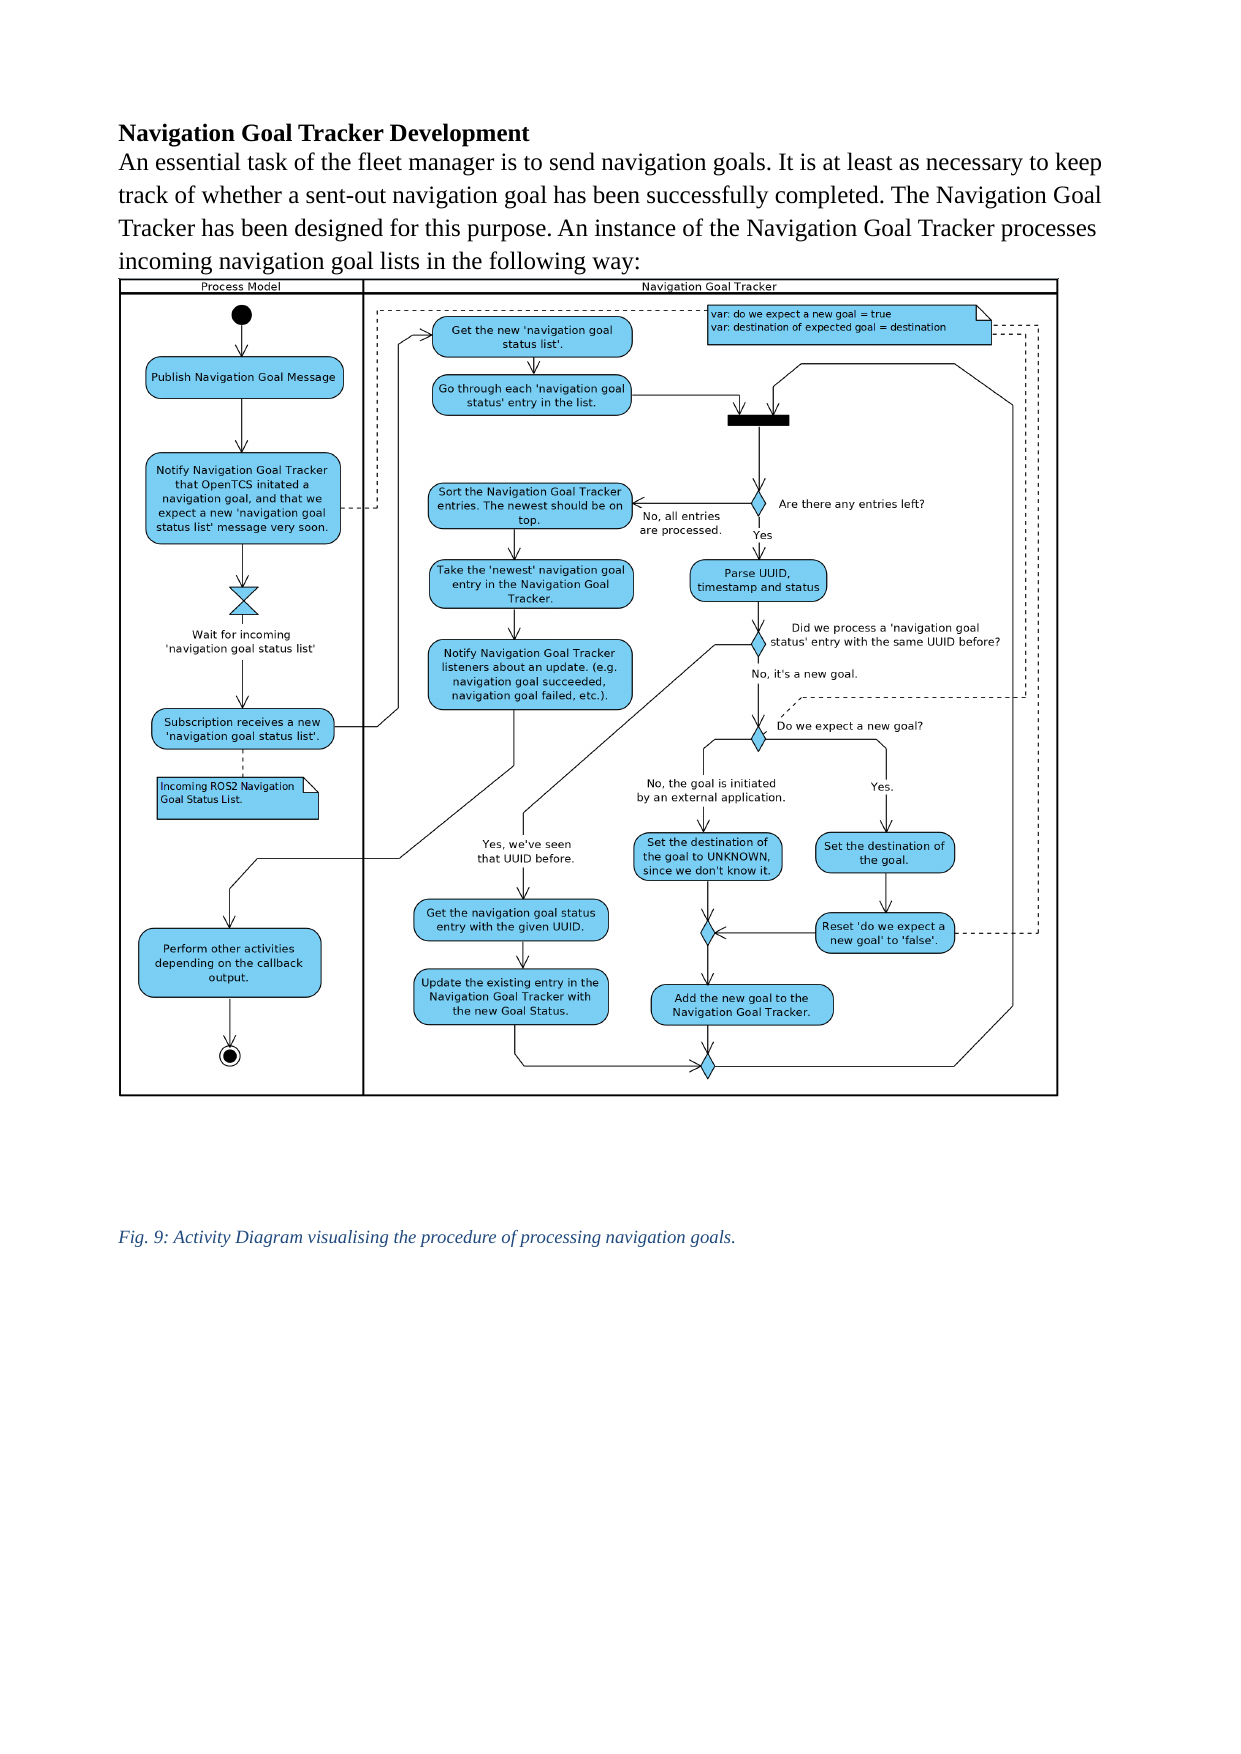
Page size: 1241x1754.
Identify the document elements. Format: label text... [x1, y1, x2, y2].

text Navigation Goal Tracker Development [118, 118, 1122, 147]
text An essential task of the fleet manager is to send navigation goals. It is at least as necessary to keep track of whether a sent-out navigation goal has been successfully completed. The Navigation Goal Tracker has been designed for this purpose. An instance of the Navigation Goal Tracker processes incoming navigation goal lists in the following way: [118, 147, 1122, 1207]
picture [118, 278, 1059, 1097]
text Fig. 9: Activity Diagram visualising the procedure of processing navigation goals. [118, 1226, 1122, 1247]
